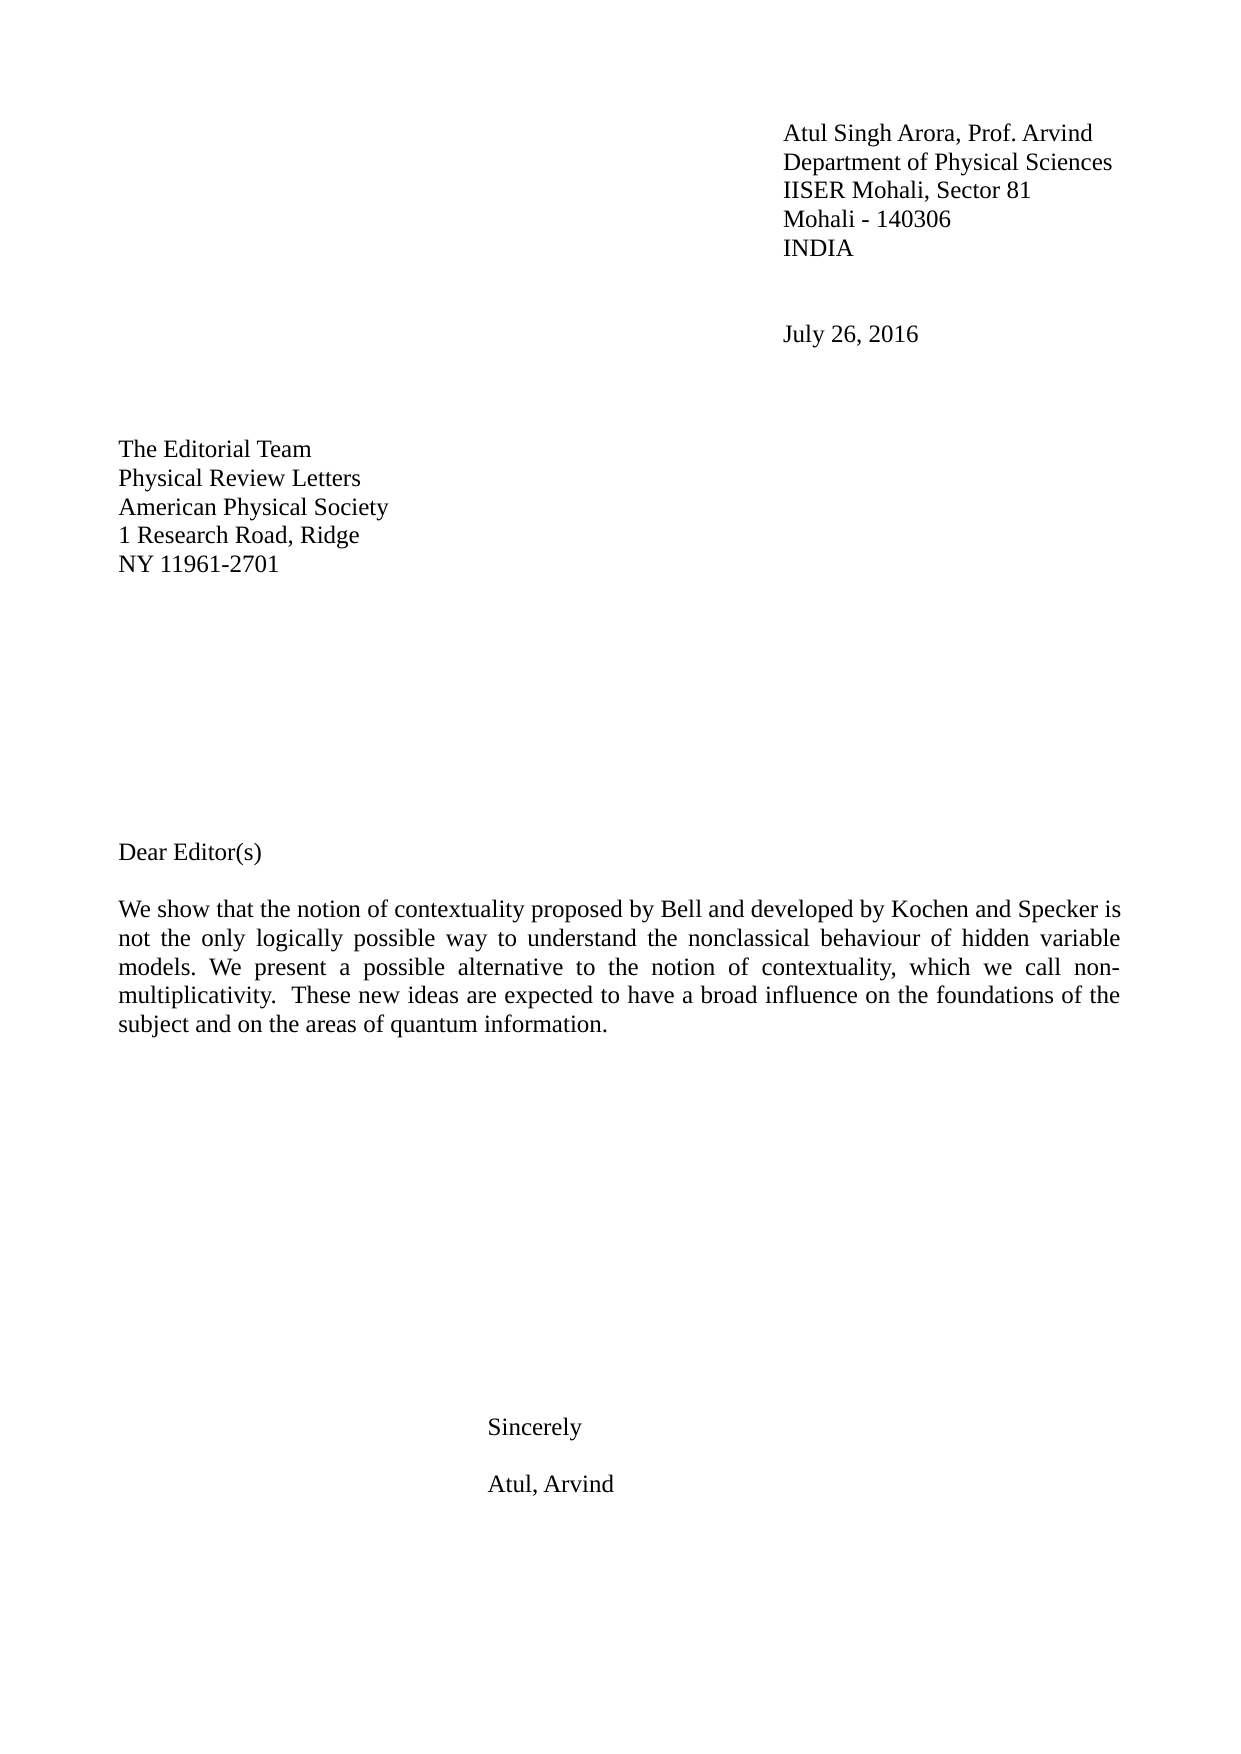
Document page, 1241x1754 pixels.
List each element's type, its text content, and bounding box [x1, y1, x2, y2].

text American Physical Society [118, 492, 1122, 521]
text Atul Singh Arora, Prof. Arvind [783, 118, 1122, 147]
text Atul, Arvind [487, 1469, 1122, 1498]
text Dear Editor(s) [118, 837, 1122, 866]
text IISER Mohali, Sector 81 [783, 176, 1122, 204]
text INDIA [783, 233, 1122, 262]
text Physical Review Letters [118, 463, 1122, 492]
text Department of Physical Sciences [783, 147, 1122, 176]
text Sincerely [487, 1412, 1122, 1441]
text July 26, 2016 [783, 319, 1122, 348]
text NY 11961-2701 [118, 549, 1122, 578]
text We show that the notion of contextuality proposed by Bell and developed by Kochen and Specker is not the only logically possible way to understand the nonclassical behaviour of hidden variable models. We present a possible alternative to the notion of contextuality, which we call non-multiplicativity. These new ideas are expected to have a broad influence on the foundations of the subject and on the areas of quantum information. [118, 894, 1122, 1038]
text 1 Research Road, Ridge [118, 521, 1122, 549]
text Mohali - 140306 [783, 204, 1122, 233]
text The Editorial Team [118, 434, 1122, 463]
